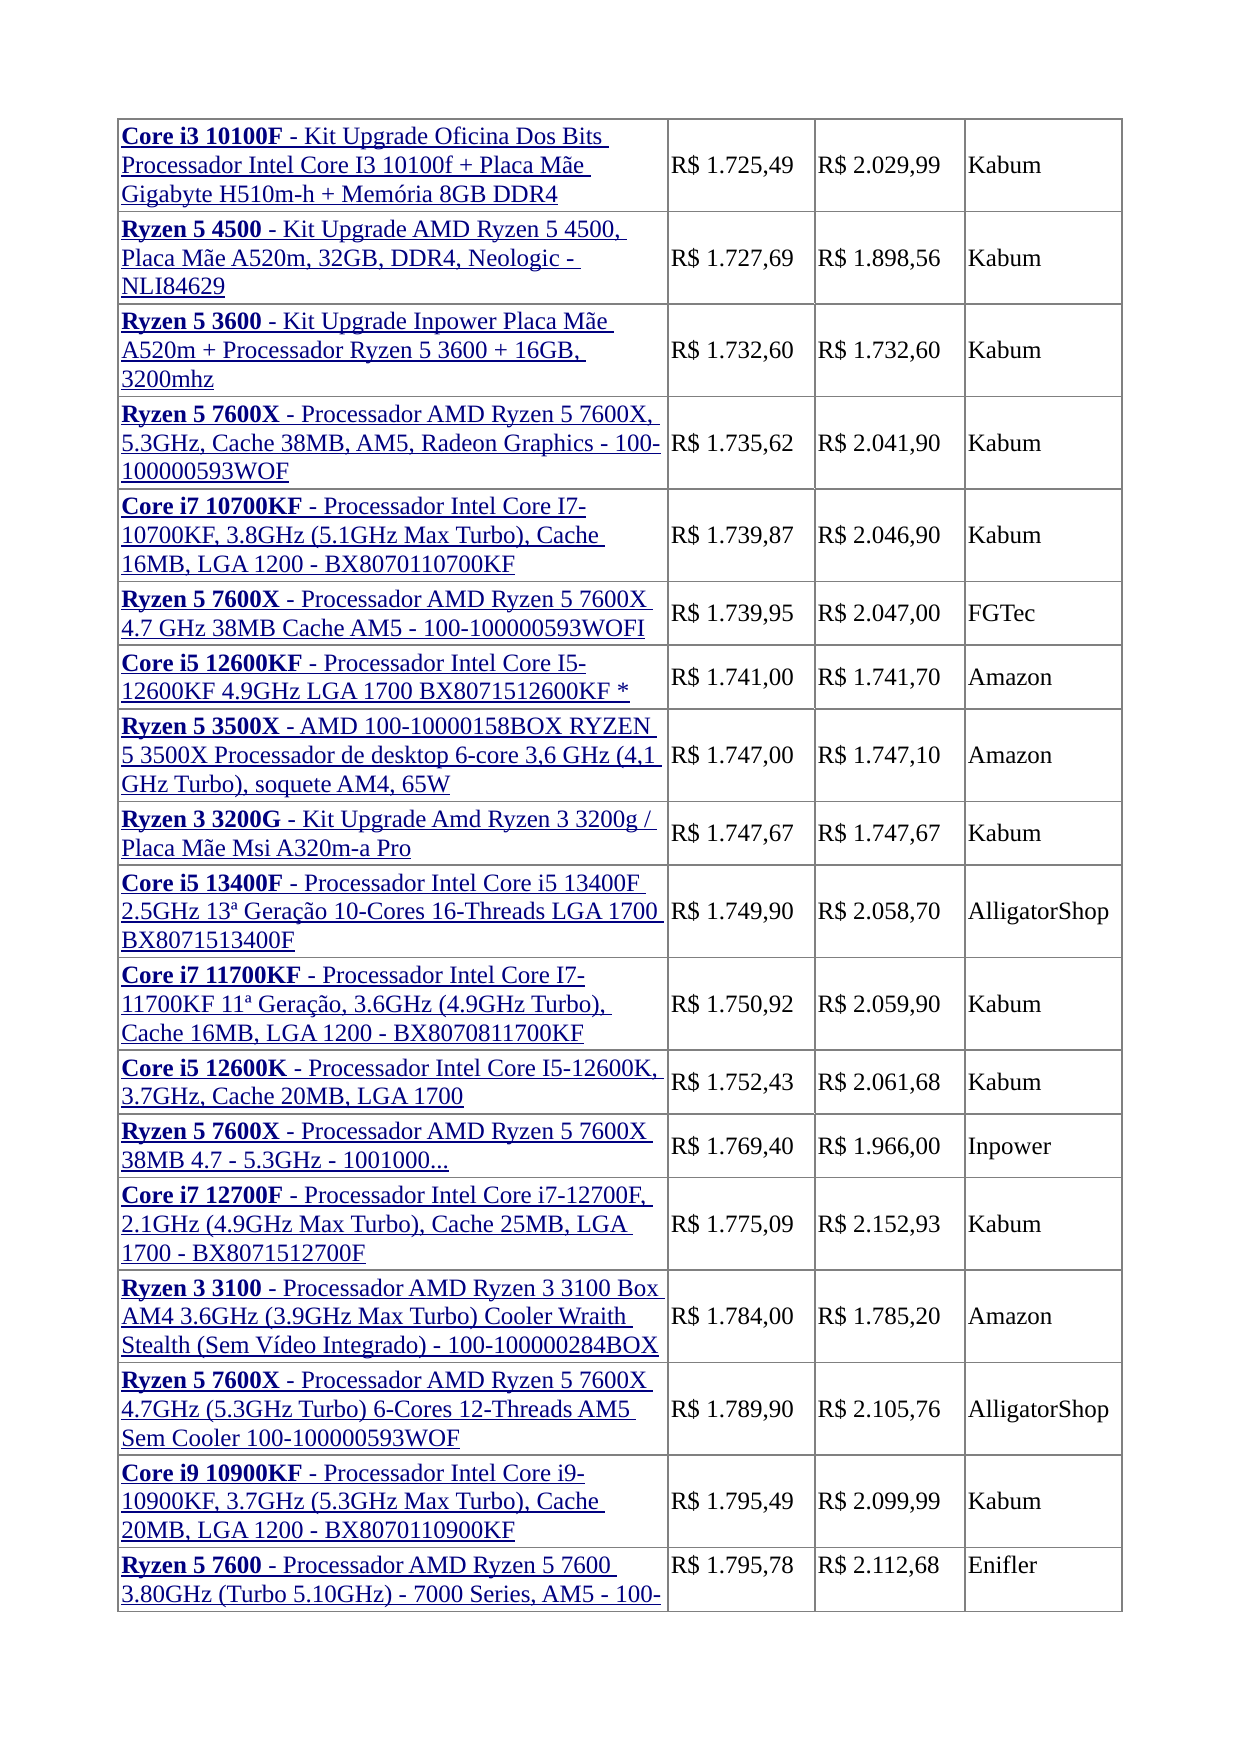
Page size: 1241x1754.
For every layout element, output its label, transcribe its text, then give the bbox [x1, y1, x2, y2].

table_cell R$ 1.795,49 [669, 1456, 814, 1547]
table_cell R$ 1.785,20 [816, 1271, 964, 1362]
table_cell Kabum [966, 802, 1121, 864]
table_cell Kabum [966, 305, 1121, 396]
table_cell Kabum [966, 1051, 1121, 1113]
table_cell R$ 1.898,56 [816, 212, 964, 303]
table_cell Ryzen 5 7600X - Processador AMD Ryzen 5 7600X, 5.3GHz, Cache 38MB, AM5, Radeon Graphics - 100-100000593WOF [119, 397, 667, 488]
table_cell Kabum [966, 1456, 1121, 1547]
table_cell R$ 1.747,67 [816, 802, 964, 864]
table_cell R$ 1.784,00 [669, 1271, 814, 1362]
table_cell R$ 1.732,60 [669, 305, 814, 396]
table_cell R$ 2.059,90 [816, 958, 964, 1049]
table_cell Kabum [966, 120, 1121, 211]
table_cell FGTec [966, 582, 1121, 644]
table_cell R$ 1.739,95 [669, 582, 814, 644]
table_cell Core i5 12600KF - Processador Intel Core I5-12600KF 4.9GHz LGA 1700 BX8071512600KF * [119, 646, 667, 708]
table_cell Core i7 12700F - Processador Intel Core i7-12700F, 2.1GHz (4.9GHz Max Turbo), Cache 25MB, LGA 1700 - BX8071512700F [119, 1178, 667, 1269]
table_cell R$ 2.029,99 [816, 120, 964, 211]
table_cell R$ 1.747,67 [669, 802, 814, 864]
table_cell AlligatorShop [966, 1363, 1121, 1454]
table_cell R$ 1.747,00 [669, 710, 814, 801]
table_cell Ryzen 5 7600X - Processador AMD Ryzen 5 7600X 4.7GHz (5.3GHz Turbo) 6-Cores 12-Threads AM5 Sem Cooler 100-100000593WOF [119, 1363, 667, 1454]
table_cell R$ 1.741,00 [669, 646, 814, 708]
table_cell R$ 1.775,09 [669, 1178, 814, 1269]
table_cell R$ 1.750,92 [669, 958, 814, 1049]
table_cell Enifler [966, 1548, 1121, 1611]
table_cell R$ 2.041,90 [816, 397, 964, 488]
table_cell Ryzen 3 3200G - Kit Upgrade Amd Ryzen 3 3200g / Placa Mãe Msi A320m-a Pro [119, 802, 667, 864]
table_cell Kabum [966, 490, 1121, 581]
table_cell Core i7 11700KF - Processador Intel Core I7-11700KF 11ª Geração, 3.6GHz (4.9GHz Turbo), Cache 16MB, LGA 1200 - BX8070811700KF [119, 958, 667, 1049]
table_cell R$ 1.966,00 [816, 1115, 964, 1177]
table_cell Kabum [966, 958, 1121, 1049]
table_cell R$ 2.112,68 [816, 1548, 964, 1611]
table_cell R$ 1.752,43 [669, 1051, 814, 1113]
table_cell R$ 1.789,90 [669, 1363, 814, 1454]
table_cell Ryzen 5 7600X - Processador AMD Ryzen 5 7600X 4.7 GHz 38MB Cache AM5 - 100-100000593WOFI [119, 582, 667, 644]
table_cell R$ 1.725,49 [669, 120, 814, 211]
table_cell Ryzen 3 3100 - Processador AMD Ryzen 3 3100 Box AM4 3.6GHz (3.9GHz Max Turbo) Cooler Wraith Stealth (Sem Vídeo Integrado) - 100-100000284BOX [119, 1271, 667, 1362]
table_cell R$ 2.099,99 [816, 1456, 964, 1547]
table_cell R$ 1.735,62 [669, 397, 814, 488]
table_cell Amazon [966, 1271, 1121, 1362]
table_cell Core i9 10900KF - Processador Intel Core i9-10900KF, 3.7GHz (5.3GHz Max Turbo), Cache 20MB, LGA 1200 - BX8070110900KF [119, 1456, 667, 1547]
table_cell R$ 2.046,90 [816, 490, 964, 581]
table_cell R$ 1.727,69 [669, 212, 814, 303]
table_cell R$ 1.795,78 [669, 1548, 814, 1611]
table_cell Ryzen 5 4500 - Kit Upgrade AMD Ryzen 5 4500, Placa Mãe A520m, 32GB, DDR4, Neologic - NLI84629 [119, 212, 667, 303]
table_cell Kabum [966, 1178, 1121, 1269]
table_cell R$ 2.152,93 [816, 1178, 964, 1269]
table_cell Kabum [966, 397, 1121, 488]
table_cell Core i3 10100F - Kit Upgrade Oficina Dos Bits Processador Intel Core I3 10100f + Placa Mãe Gigabyte H510m-h + Memória 8GB DDR4 [119, 120, 667, 211]
table_cell R$ 2.061,68 [816, 1051, 964, 1113]
table_cell R$ 2.047,00 [816, 582, 964, 644]
table_cell Amazon [966, 710, 1121, 801]
table_cell Ryzen 5 7600 - Processador AMD Ryzen 5 7600 3.80GHz (Turbo 5.10GHz) - 7000 Series, AM5 - 100- [119, 1548, 667, 1611]
table_cell Inpower [966, 1115, 1121, 1177]
table_cell R$ 1.769,40 [669, 1115, 814, 1177]
table_cell R$ 1.741,70 [816, 646, 964, 708]
table_cell R$ 2.105,76 [816, 1363, 964, 1454]
table_cell Ryzen 5 3600 - Kit Upgrade Inpower Placa Mãe A520m + Processador Ryzen 5 3600 + 16GB, 3200mhz [119, 305, 667, 396]
table_cell R$ 2.058,70 [816, 866, 964, 957]
table_cell R$ 1.747,10 [816, 710, 964, 801]
table_cell Kabum [966, 212, 1121, 303]
table_cell R$ 1.739,87 [669, 490, 814, 581]
table_cell Amazon [966, 646, 1121, 708]
table_cell R$ 1.732,60 [816, 305, 964, 396]
table_cell R$ 1.749,90 [669, 866, 814, 957]
table_cell Ryzen 5 7600X - Processador AMD Ryzen 5 7600X 38MB 4.7 - 5.3GHz - 1001000... [119, 1115, 667, 1177]
table_cell Core i5 13400F - Processador Intel Core i5 13400F 2.5GHz 13ª Geração 10-Cores 16-Threads LGA 1700 BX8071513400F [119, 866, 667, 957]
table_cell Core i7 10700KF - Processador Intel Core I7-10700KF, 3.8GHz (5.1GHz Max Turbo), Cache 16MB, LGA 1200 - BX8070110700KF [119, 490, 667, 581]
table_cell Core i5 12600K - Processador Intel Core I5-12600K, 3.7GHz, Cache 20MB, LGA 1700 [119, 1051, 667, 1113]
table_cell AlligatorShop [966, 866, 1121, 957]
table_cell Ryzen 5 3500X - AMD 100-10000158BOX RYZEN 5 3500X Processador de desktop 6-core 3,6 GHz (4,1 GHz Turbo), soquete AM4, 65W [119, 710, 667, 801]
